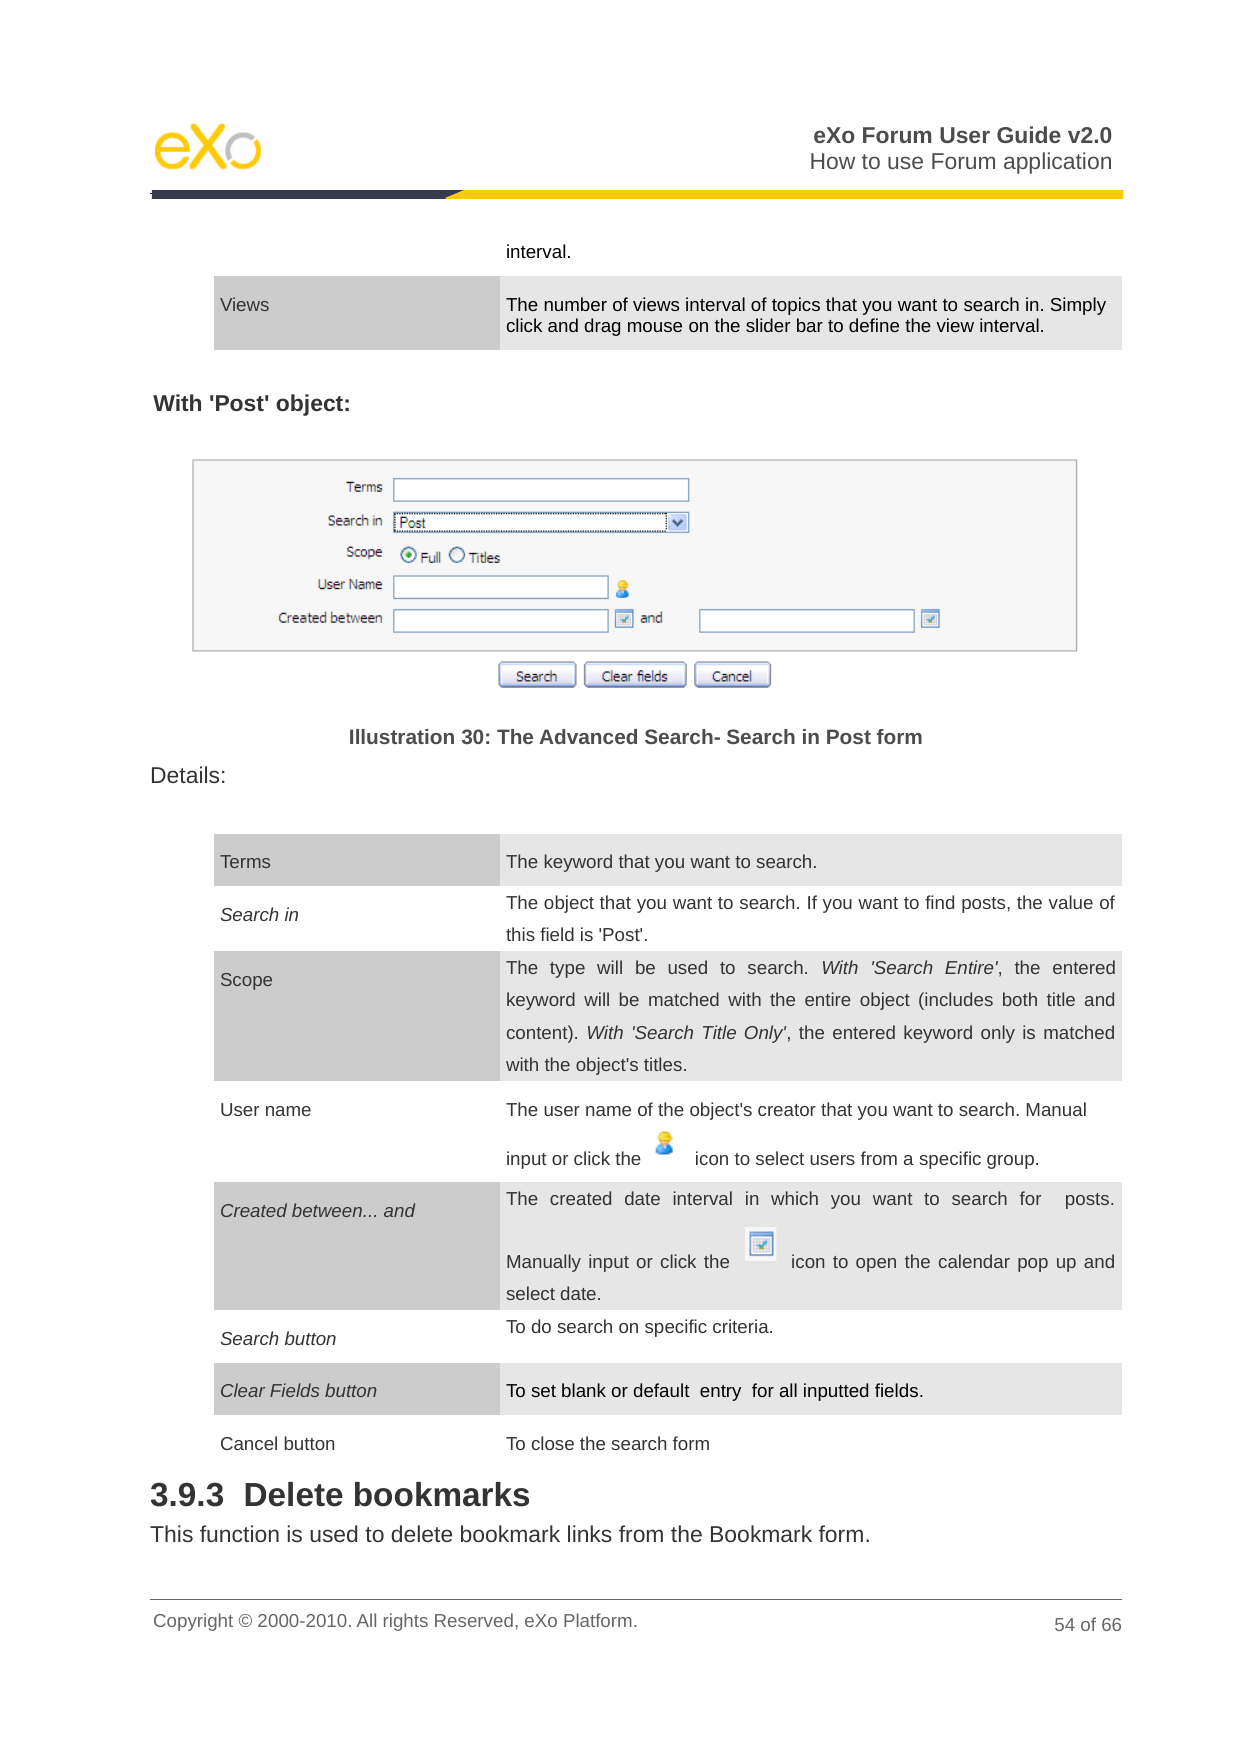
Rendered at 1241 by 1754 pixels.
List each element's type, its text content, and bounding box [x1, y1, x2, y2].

table_cell User name [214, 1081, 500, 1182]
table_cell Views [214, 276, 500, 350]
text Details: [150, 429, 1122, 788]
table_cell To close the search form [500, 1415, 1122, 1468]
text Illustration 30: The Advanced Search- Search in Post form [169, 518, 1103, 748]
table_cell The type will be used to search. With 'Search Entire', the entered keyword will be matched with the entire object (includes both title and content). With 'Search Title Only', the entered keyword only is matched with the object's titles. [500, 951, 1122, 1081]
table_cell The number of views interval of topics that you want to search in. Simply click and drag mouse on the slider bar to define the view interval. [500, 276, 1122, 350]
table_cell The object that you want to search. If you want to find posts, the value of this field is 'Post'. [500, 886, 1122, 951]
table_cell Scope [214, 951, 500, 1081]
table_cell Search button [214, 1310, 500, 1363]
picture [155, 123, 262, 170]
table_cell To do search on specific criteria. [500, 1310, 1122, 1363]
text This function is used to delete bookmark links from the Bookmark form. [150, 1521, 1122, 1547]
table_header The keyword that you want to search. [500, 834, 1122, 886]
table_cell [214, 224, 500, 276]
list With 'Post' object: [116, 389, 1122, 416]
picture [151, 190, 1124, 199]
table_cell Clear Fields button [214, 1363, 500, 1415]
picture [745, 1227, 777, 1261]
subtitle Delete bookmarks [150, 1475, 1122, 1513]
table_header Terms [214, 834, 500, 886]
picture [653, 1127, 683, 1158]
table_cell Search in [214, 886, 500, 951]
table_cell The created date interval in which you want to search for posts. Manually input or click the icon to open the calendar pop up and select date. [500, 1182, 1122, 1310]
table_cell Cancel button [214, 1415, 500, 1468]
table_cell The user name of the object's creator that you want to search. Manual input or click the icon to select users from a specific group. [500, 1081, 1122, 1182]
table_cell Created between... and [214, 1182, 500, 1310]
picture [190, 458, 1081, 694]
table_cell To set blank or default entry for all inputted fields. [500, 1363, 1122, 1415]
table_cell interval. [500, 224, 1122, 276]
